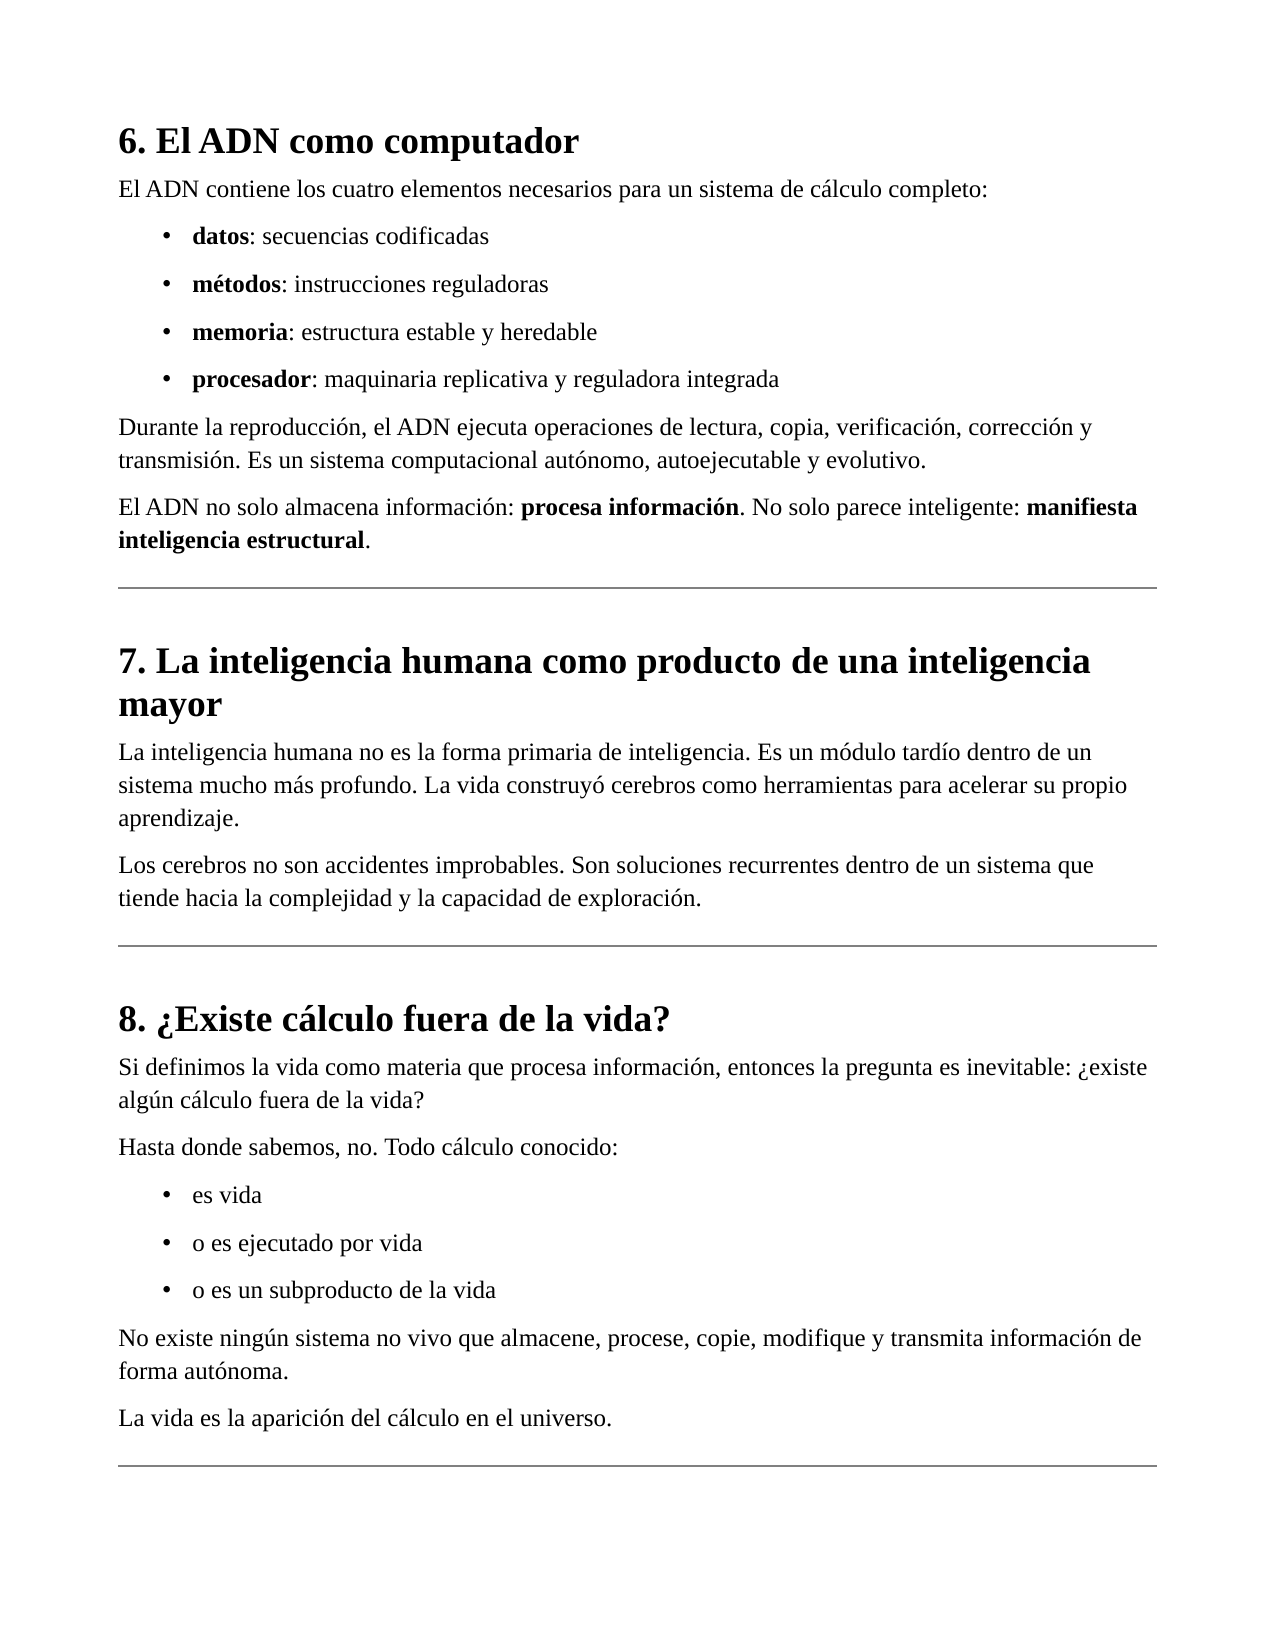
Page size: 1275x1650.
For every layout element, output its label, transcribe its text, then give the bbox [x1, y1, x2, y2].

subtitle 7. La inteligencia humana como producto de una inteligencia mayor [118, 638, 1157, 724]
text La vida es la aparición del cálculo en el universo. [118, 1403, 1157, 1432]
subtitle 6. El ADN como computador [118, 118, 1157, 161]
list memoria: estructura estable y heredable [162, 317, 1157, 345]
text Durante la reproducción, el ADN ejecuta operaciones de lectura, copia, verificación, corrección y transmisión. Es un sistema computacional autónomo, autoejecutable y evolutivo. [118, 412, 1157, 473]
list procesador: maquinaria replicativa y reguladora integrada [162, 364, 1157, 393]
list datos: secuencias codificadas [162, 221, 1157, 250]
list o es un subproducto de la vida [162, 1275, 1157, 1304]
subtitle 8. ¿Existe cálculo fuera de la vida? [118, 996, 1157, 1039]
text Si definimos la vida como materia que procesa información, entonces la pregunta es inevitable: ¿existe algún cálculo fuera de la vida? [118, 1052, 1157, 1114]
list o es ejecutado por vida [162, 1228, 1157, 1256]
text Hasta donde sabemos, no. Todo cálculo conocido: [118, 1132, 1157, 1161]
list métodos: instrucciones reguladoras [162, 269, 1157, 298]
text El ADN no solo almacena información: procesa información. No solo parece inteligente: manifiesta inteligencia estructural. [118, 492, 1157, 554]
text No existe ningún sistema no vivo que almacene, procese, copie, modifique y transmita información de forma autónoma. [118, 1323, 1157, 1385]
text Los cerebros no son accidentes improbables. Son soluciones recurrentes dentro de un sistema que tiende hacia la complejidad y la capacidad de exploración. [118, 851, 1157, 912]
text El ADN contiene los cuatro elementos necesarios para un sistema de cálculo completo: [118, 174, 1157, 202]
text La inteligencia humana no es la forma primaria de inteligencia. Es un módulo tardío dentro de un sistema mucho más profundo. La vida construyó cerebros como herramientas para acelerar su propio aprendizaje. [118, 737, 1157, 832]
list es vida [162, 1180, 1157, 1209]
